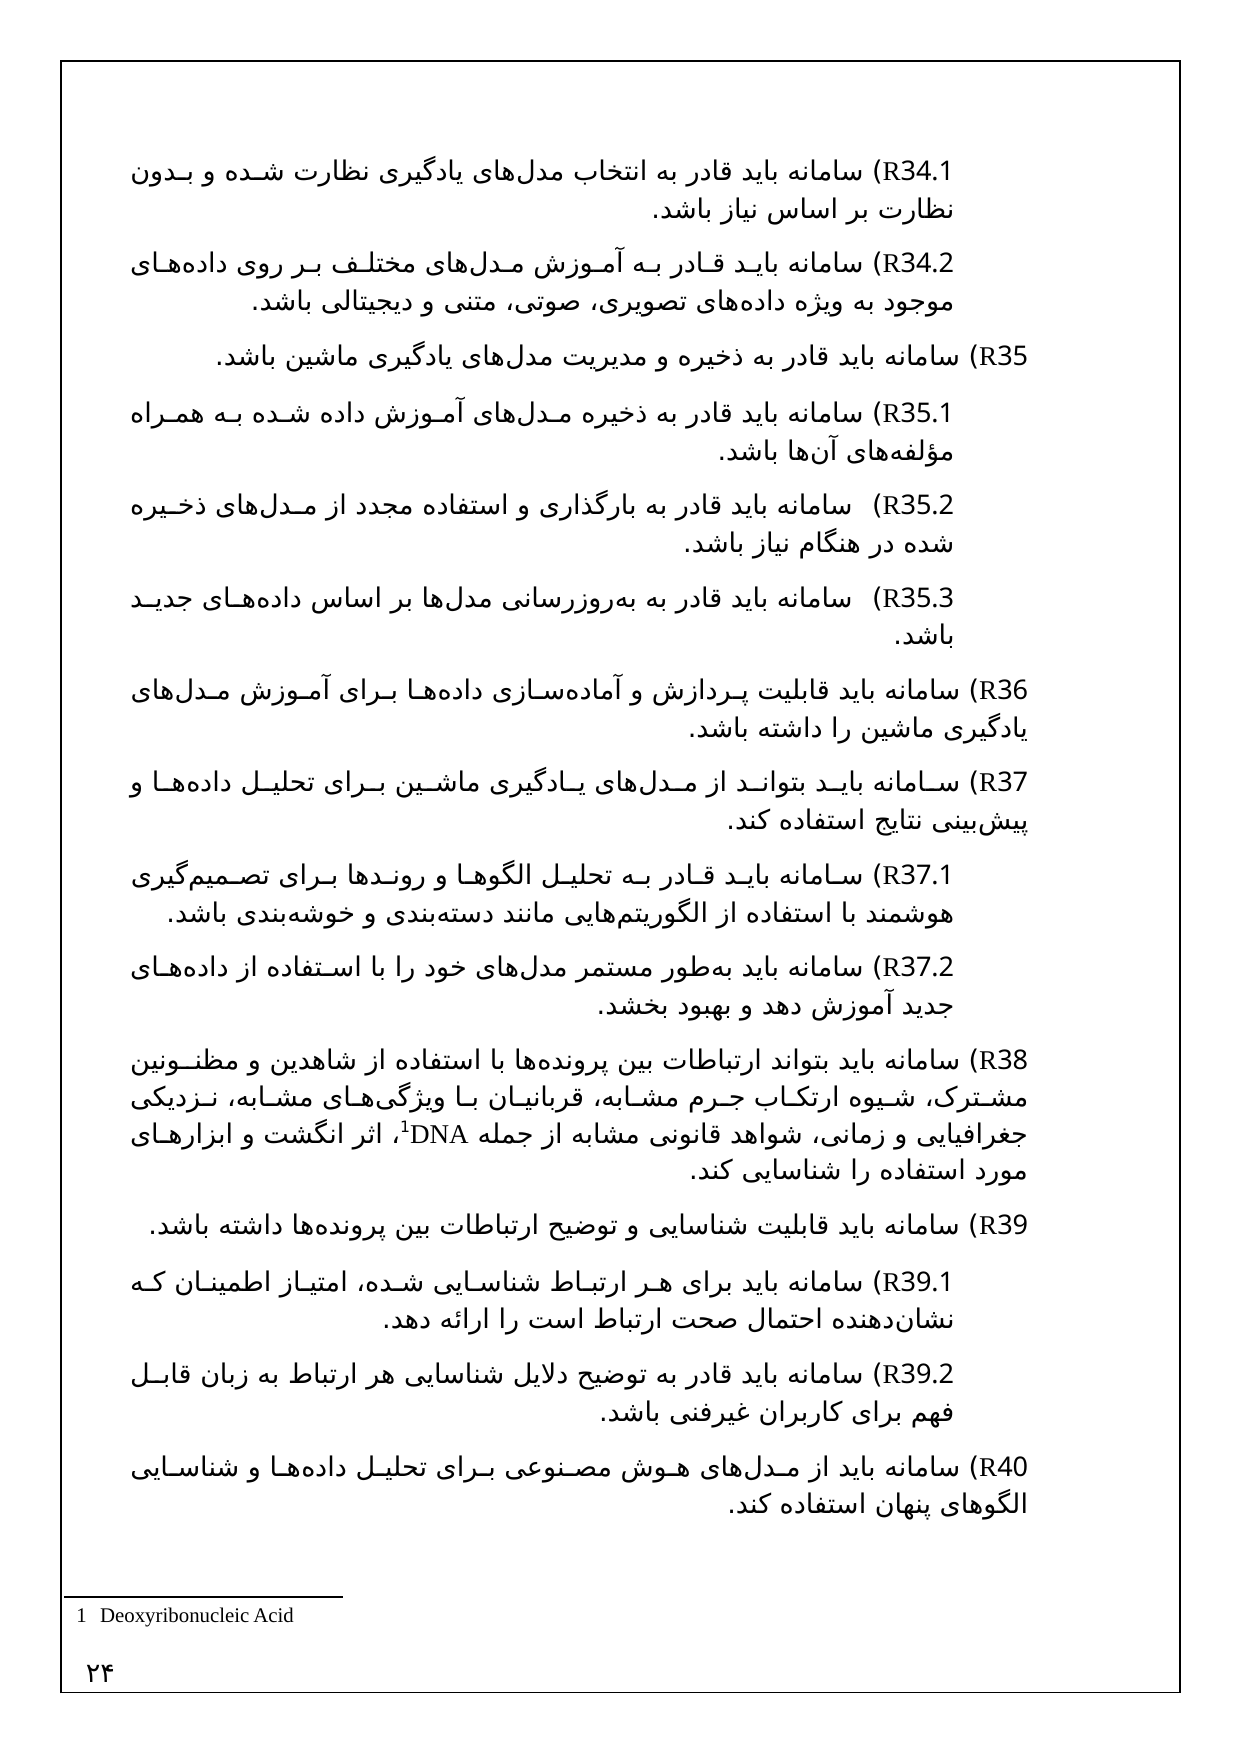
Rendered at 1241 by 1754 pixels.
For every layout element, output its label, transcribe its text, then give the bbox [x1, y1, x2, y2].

text R39.2) سامانه باید قادر به توضیح دلایل شناسایی هر ارتباط به زبان قابل فهم برای کاربران غیرفنی باشد. [130, 1354, 954, 1428]
text R40) سامانه باید از مدل‌های هوش مصنوعی برای تحلیل داده‌ها و شناسایی الگوهای پنهان استفاده کند. [130, 1447, 1028, 1520]
text R39.1) سامانه باید برای هر ارتباط شناسایی شده، امتیاز اطمینان که نشان‌دهنده احتمال صحت ارتباط است را ارائه دهد. [130, 1262, 954, 1335]
text R37.1) سامانه باید قادر به تحلیل الگوها و روندها برای تصمیم‌گیری هوشمند با استفاده از الگوریتم‌هایی مانند دسته‌بندی و خوشه‌بندی باشد. [130, 855, 954, 928]
text R36) سامانه باید قابلیت پردازش و آماده‌سازی داده‌ها برای آموزش مدل‌های یادگیری ماشین را داشته باشد. [130, 671, 1028, 744]
text R39) سامانه باید قابلیت شناسایی و توضیح ارتباطات بین پرونده‌ها داشته باشد. [130, 1205, 1028, 1242]
text R35.2) سامانه باید قادر به بارگذاری و استفاده مجدد از مدل‌های ذخیره شده در هنگام نیاز باشد. [130, 486, 954, 559]
text R35) سامانه باید قادر به ذخیره و مدیریت مدل‌های یادگیری ماشین باشد. [130, 336, 1028, 373]
text R37) سامانه باید بتواند از مدل‌های یادگیری ماشین برای تحلیل داده‌ها و پیش‌بینی نتایج استفاده کند. [130, 763, 1028, 836]
text R34.1) سامانه باید قادر به انتخاب مدل‌های یادگیری نظارت شده و بدون نظارت بر اساس نیاز باشد. [130, 152, 954, 225]
text R38) سامانه باید بتواند ارتباطات بین پرونده‌ها با استفاده از شاهدین و مظنونین مشترک، شیوه ارتکاب جرم مشابه، قربانیان با ویژگی‌های مشابه، نزدیکی جغرافیایی و زمانی، شواهد قانونی مشابه از جمله DNA، اثر انگشت و ابزارهای مورد استفاده را شناسایی کند. [130, 1040, 1028, 1186]
text R37.2) سامانه باید به‌طور مستمر مدل‌های خود را با استفاده از داده‌های جدید آموزش دهد و بهبود بخشد. [130, 948, 954, 1021]
text R35.1) سامانه باید قادر به ذخیره مدل‌های آموزش داده شده به همراه مؤلفه‌های آن‌ها باشد. [130, 393, 954, 466]
text Deoxyribonucleic Acid [76, 1603, 1176, 1627]
text R34.2) سامانه باید قادر به آموزش مدل‌های مختلف بر روی داده‌های موجود به‌ ویژه داده‌های تصویری، صوتی، متنی و دیجیتالی باشد. [130, 244, 954, 317]
text R35.3) سامانه باید قادر به به‌روزرسانی مدل‌ها بر اساس داده‌های جدید باشد. [130, 578, 954, 651]
